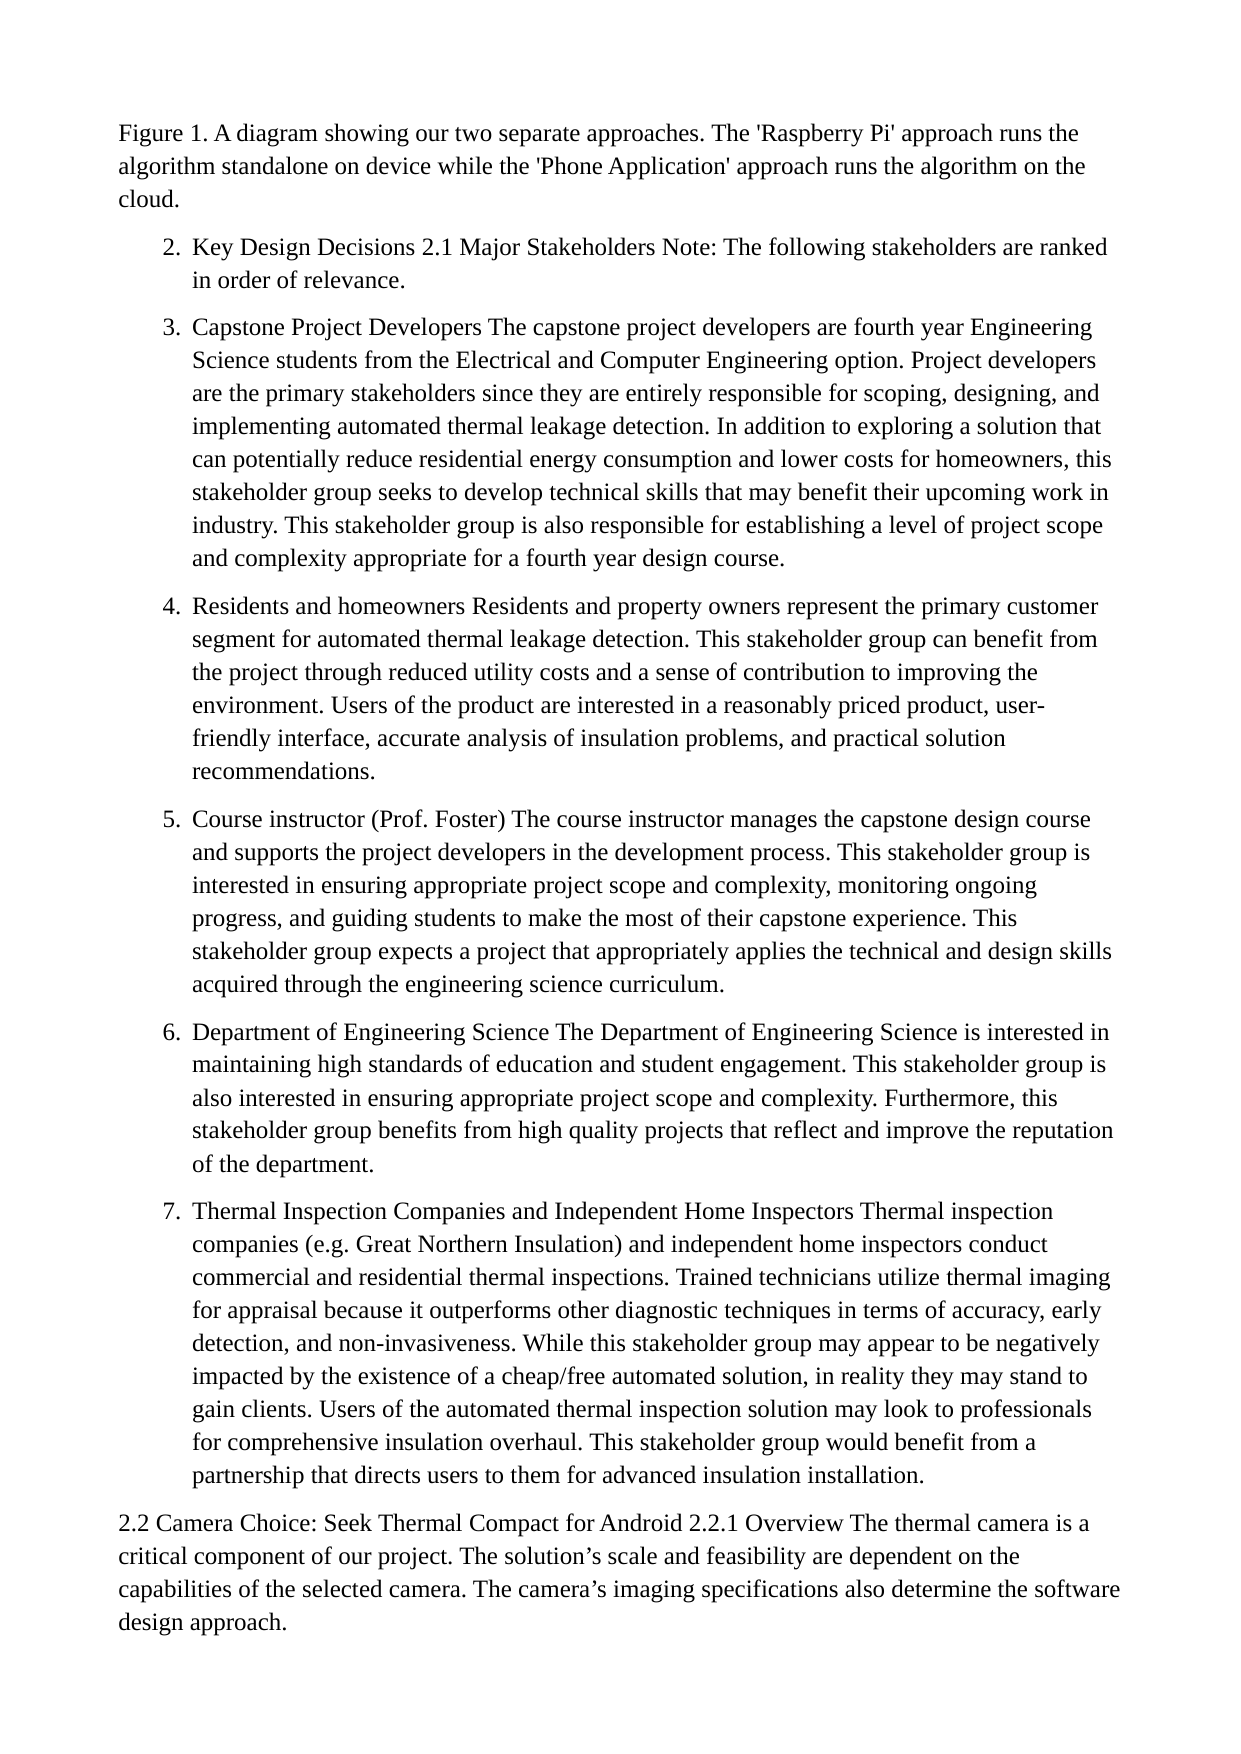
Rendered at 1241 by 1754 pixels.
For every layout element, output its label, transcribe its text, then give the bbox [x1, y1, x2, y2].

list Thermal Inspection Companies and Independent Home Inspectors Thermal inspection companies (e.g. Great Northern Insulation) and independent home inspectors conduct commercial and residential thermal inspections. Trained technicians utilize thermal imaging for appraisal because it outperforms other diagnostic techniques in terms of accuracy, early detection, and non-invasiveness. While this stakeholder group may appear to be negatively impacted by the existence of a cheap/free automated solution, in reality they may stand to gain clients. Users of the automated thermal inspection solution may look to professionals for comprehensive insulation overhaul. This stakeholder group would benefit from a partnership that directs users to them for advanced insulation installation. [162, 1196, 1122, 1489]
text 2.2 Camera Choice: Seek Thermal Compact for Android 2.2.1 Overview The thermal camera is a critical component of our project. The solution’s scale and feasibility are dependent on the capabilities of the selected camera. The camera’s imaging specifications also determine the software design approach. [118, 1508, 1122, 1636]
text Figure 1. A diagram showing our two separate approaches. The 'Raspberry Pi' approach runs the algorithm standalone on device while the 'Phone Application' approach runs the algorithm on the cloud. [118, 118, 1122, 213]
list Residents and homeowners Residents and property owners represent the primary customer segment for automated thermal leakage detection. This stakeholder group can benefit from the project through reduced utility costs and a sense of contribution to improving the environment. Users of the product are interested in a reasonably priced product, user-friendly interface, accurate analysis of insulation problems, and practical solution recommendations. [162, 591, 1122, 785]
list Key Design Decisions 2.1 Major Stakeholders Note: The following stakeholders are ranked in order of relevance. [162, 232, 1122, 293]
list Capstone Project Developers The capstone project developers are fourth year Engineering Science students from the Electrical and Computer Engineering option. Project developers are the primary stakeholders since they are entirely responsible for scoping, designing, and implementing automated thermal leakage detection. In addition to exploring a solution that can potentially reduce residential energy consumption and lower costs for homeowners, this stakeholder group seeks to develop technical skills that may benefit their upcoming work in industry. This stakeholder group is also responsible for establishing a level of project scope and complexity appropriate for a fourth year design course. [162, 312, 1122, 572]
list Course instructor (Prof. Foster) The course instructor manages the capstone design course and supports the project developers in the development process. This stakeholder group is interested in ensuring appropriate project scope and complexity, monitoring ongoing progress, and guiding students to make the most of their capstone experience. This stakeholder group expects a project that appropriately applies the technical and design skills acquired through the engineering science curriculum. [162, 804, 1122, 998]
list Department of Engineering Science The Department of Engineering Science is interested in maintaining high standards of education and student engagement. This stakeholder group is also interested in ensuring appropriate project scope and complexity. Furthermore, this stakeholder group benefits from high quality projects that reflect and improve the reputation of the department. [162, 1017, 1122, 1177]
